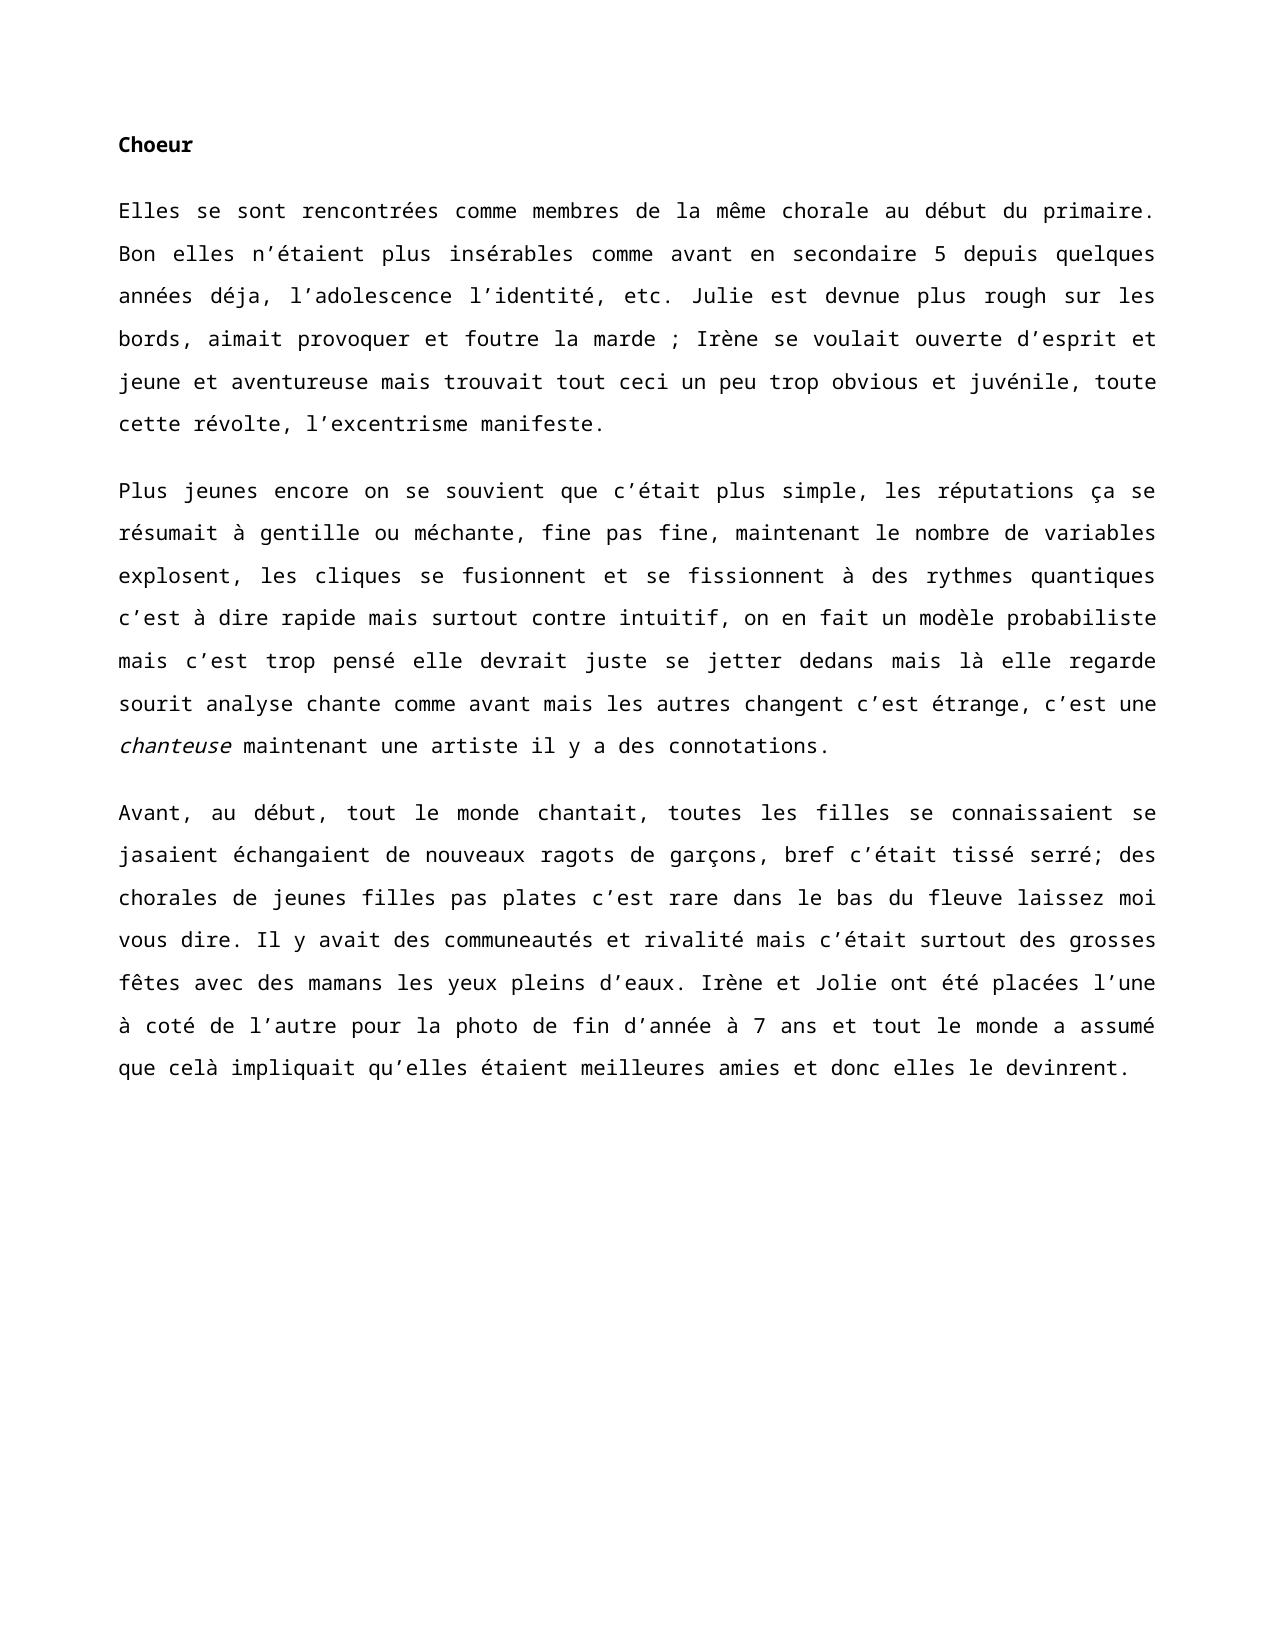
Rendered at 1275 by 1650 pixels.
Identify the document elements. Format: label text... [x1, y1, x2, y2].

text Avant, au début, tout le monde chantait, toutes les filles se connaissaient se jasaient échangaient de nouveaux ragots de garçons, bref c’était tissé serré; des chorales de jeunes filles pas plates c’est rare dans le bas du fleuve laissez moi vous dire. Il y avait des communeautés et rivalité mais c’était surtout des grosses fêtes avec des mamans les yeux pleins d’eaux. Irène et Jolie ont été placées l’une à coté de l’autre pour la photo de fin d’année à 7 ans et tout le monde a assumé que celà impliquait qu’elles étaient meilleures amies et donc elles le devinrent. [118, 798, 1157, 1082]
text Choeur [118, 130, 1157, 158]
text Plus jeunes encore on se souvient que c’était plus simple, les réputations ça se résumait à gentille ou méchante, fine pas fine, maintenant le nombre de variables explosent, les cliques se fusionnent et se fissionnent à des rythmes quantiques c’est à dire rapide mais surtout contre intuitif, on en fait un modèle probabiliste mais c’est trop pensé elle devrait juste se jetter dedans mais là elle regarde sourit analyse chante comme avant mais les autres changent c’est étrange, c’est une chanteuse maintenant une artiste il y a des connotations. [118, 476, 1157, 760]
text Elles se sont rencontrées comme membres de la même chorale au début du primaire. Bon elles n’étaient plus insérables comme avant en secondaire 5 depuis quelques années déja, l’adolescence l’identité, etc. Julie est devnue plus rough sur les bords, aimait provoquer et foutre la marde ; Irène se voulait ouverte d’esprit et jeune et aventureuse mais trouvait tout ceci un peu trop obvious et juvénile, toute cette révolte, l’excentrisme manifeste. [118, 196, 1157, 438]
